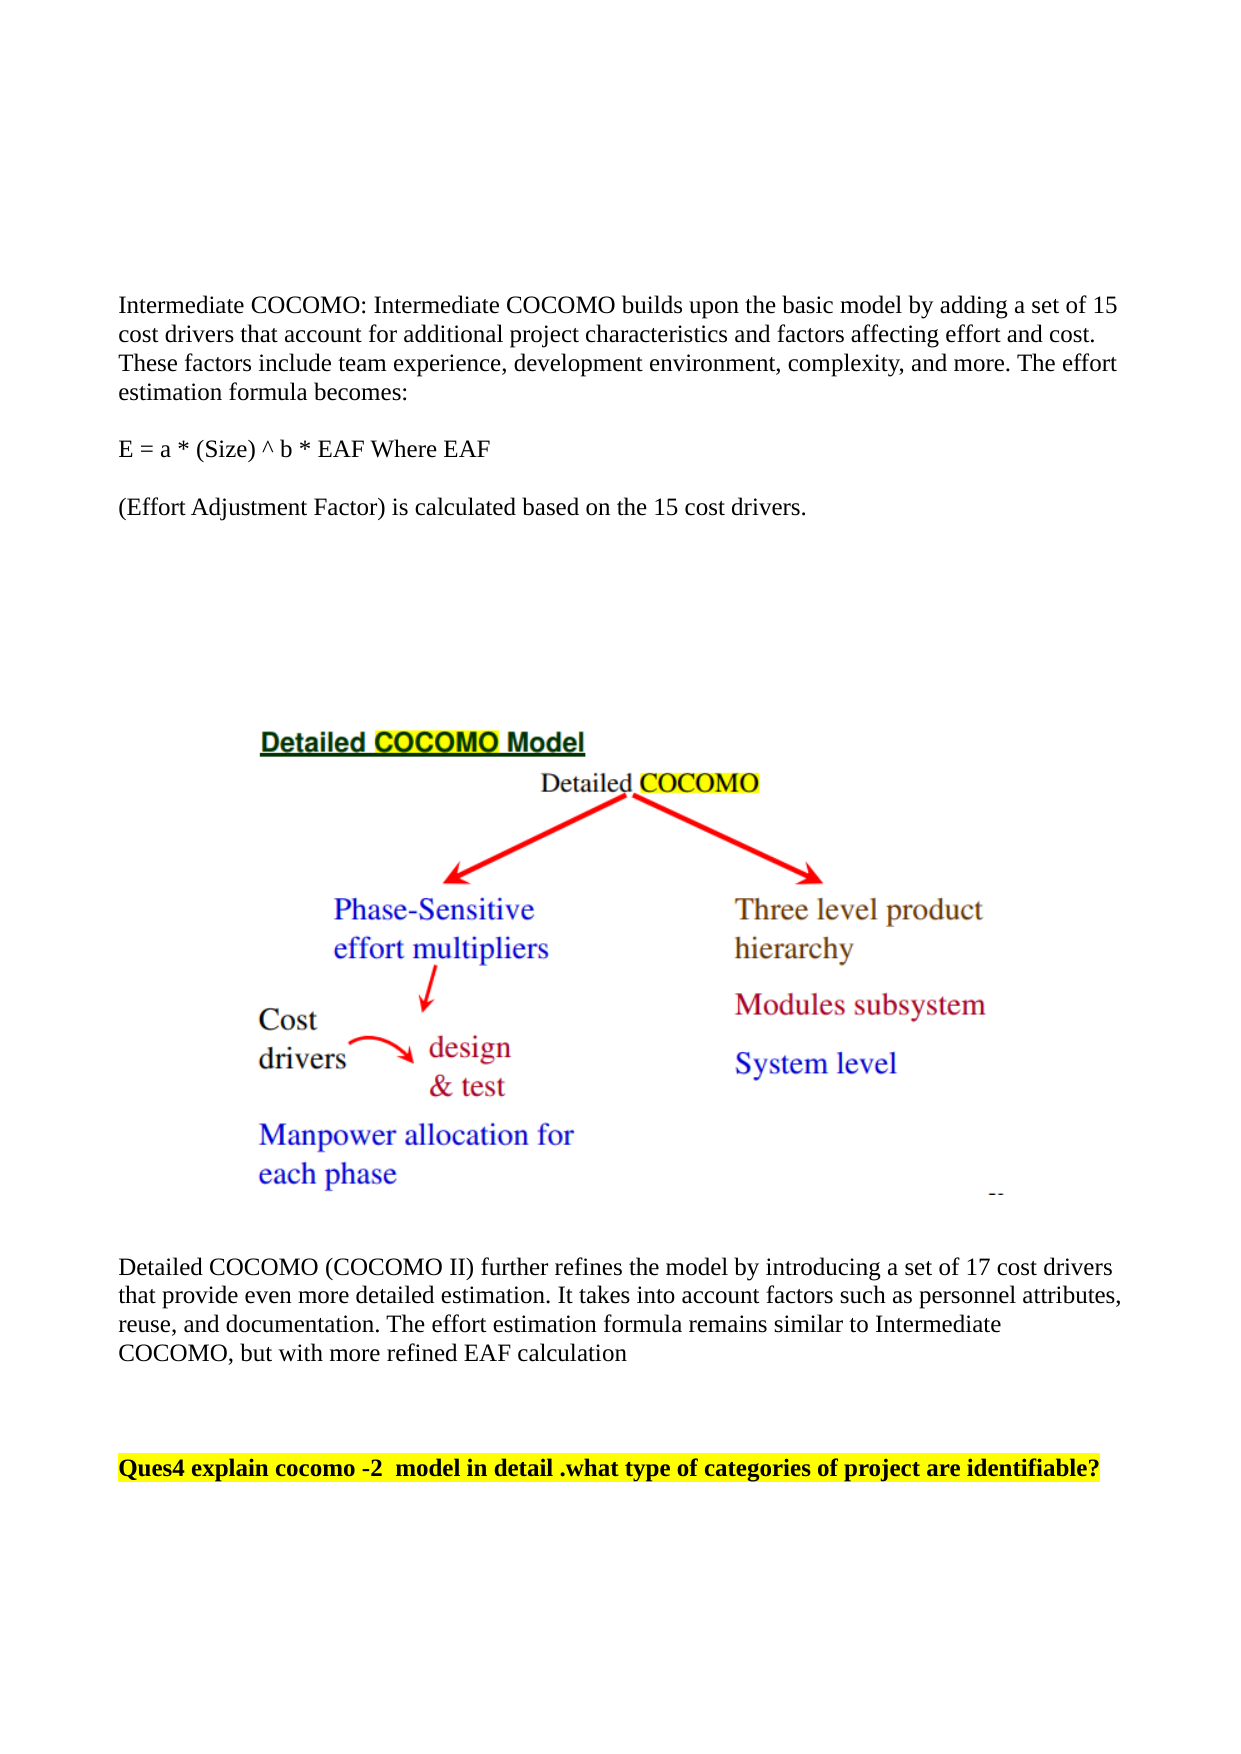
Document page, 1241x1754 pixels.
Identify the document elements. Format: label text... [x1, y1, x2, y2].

text (Effort Adjustment Factor) is calculated based on the 15 cost drivers. [118, 492, 1122, 521]
picture [230, 728, 1011, 1195]
text Detailed COCOMO (COCOMO II) further refines the model by introducing a set of 17 cost drivers that provide even more detailed estimation. It takes into account factors such as personnel attributes, reuse, and documentation. The effort estimation formula remains similar to Intermediate COCOMO, but with more refined EAF calculation [118, 1252, 1122, 1367]
text Ques4 explain cocomo -2 model in detail .what type of categories of project are identifiable? [118, 1424, 1122, 1482]
text Intermediate COCOMO: Intermediate COCOMO builds upon the basic model by adding a set of 15 cost drivers that account for additional project characteristics and factors affecting effort and cost. These factors include team experience, development environment, complexity, and more. The effort estimation formula becomes: [118, 291, 1122, 406]
text E = a * (Size) ^ b * EAF Where EAF [118, 434, 1122, 463]
